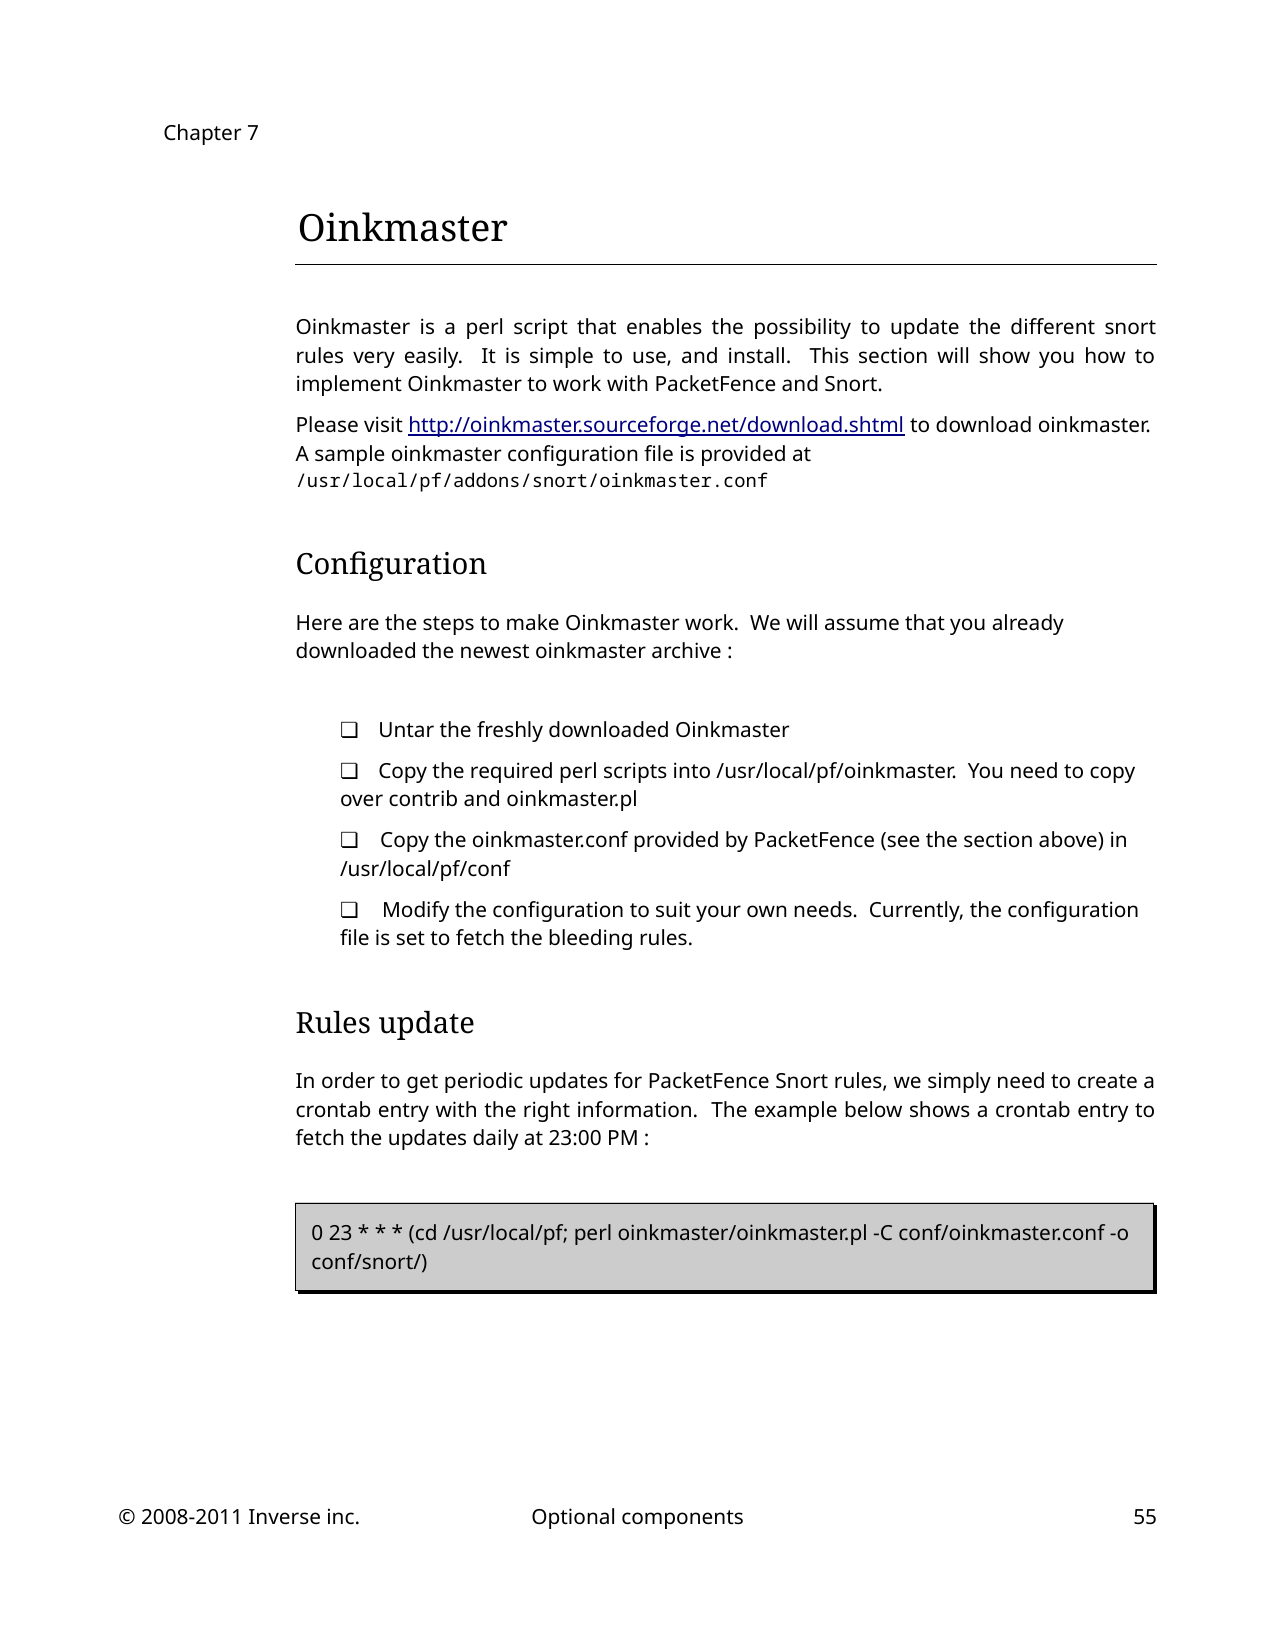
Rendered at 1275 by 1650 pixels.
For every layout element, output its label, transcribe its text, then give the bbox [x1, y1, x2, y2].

text ❏ Copy the oinkmaster.conf provided by PacketFence (see the section above) in /usr/local/pf/conf [340, 825, 1157, 882]
text Please visit http://oinkmaster.sourceforge.net/download.shtml to download oinkmaster. A sample oinkmaster configuration file is provided at /usr/local/pf/addons/snort/oinkmaster.conf [295, 410, 1157, 493]
text In order to get periodic updates for PacketFence Snort rules, we simply need to create a crontab entry with the right information. The example below shows a crontab entry to fetch the updates daily at 23:00 PM : [295, 1067, 1157, 1152]
subtitle Rules update [295, 1002, 1157, 1042]
text ❏ Copy the required perl scripts into /usr/local/pf/oinkmaster. You need to copy over contrib and oinkmaster.pl [340, 756, 1157, 813]
text Oinkmaster is a perl script that enables the possibility to update the different snort rules very easily. It is simple to use, and install. This section will show you how to implement Oinkmaster to work with PacketFence and Snort. [295, 312, 1157, 398]
text ❏ Untar the freshly downloaded Oinkmaster [340, 715, 1157, 743]
text Here are the steps to make Oinkmaster work. We will assume that you already downloaded the newest oinkmaster archive : [295, 608, 1157, 664]
text 0 23 * * * (cd /usr/local/pf; perl oinkmaster/oinkmaster.pl -C conf/oinkmaster.conf -o conf/snort/) [296, 1204, 1153, 1290]
subtitle Configuration [295, 543, 1157, 583]
subtitle Oinkmaster [295, 201, 1157, 264]
text ❏ Modify the configuration to suit your own needs. Currently, the configuration file is set to fetch the bleeding rules. [340, 895, 1157, 952]
